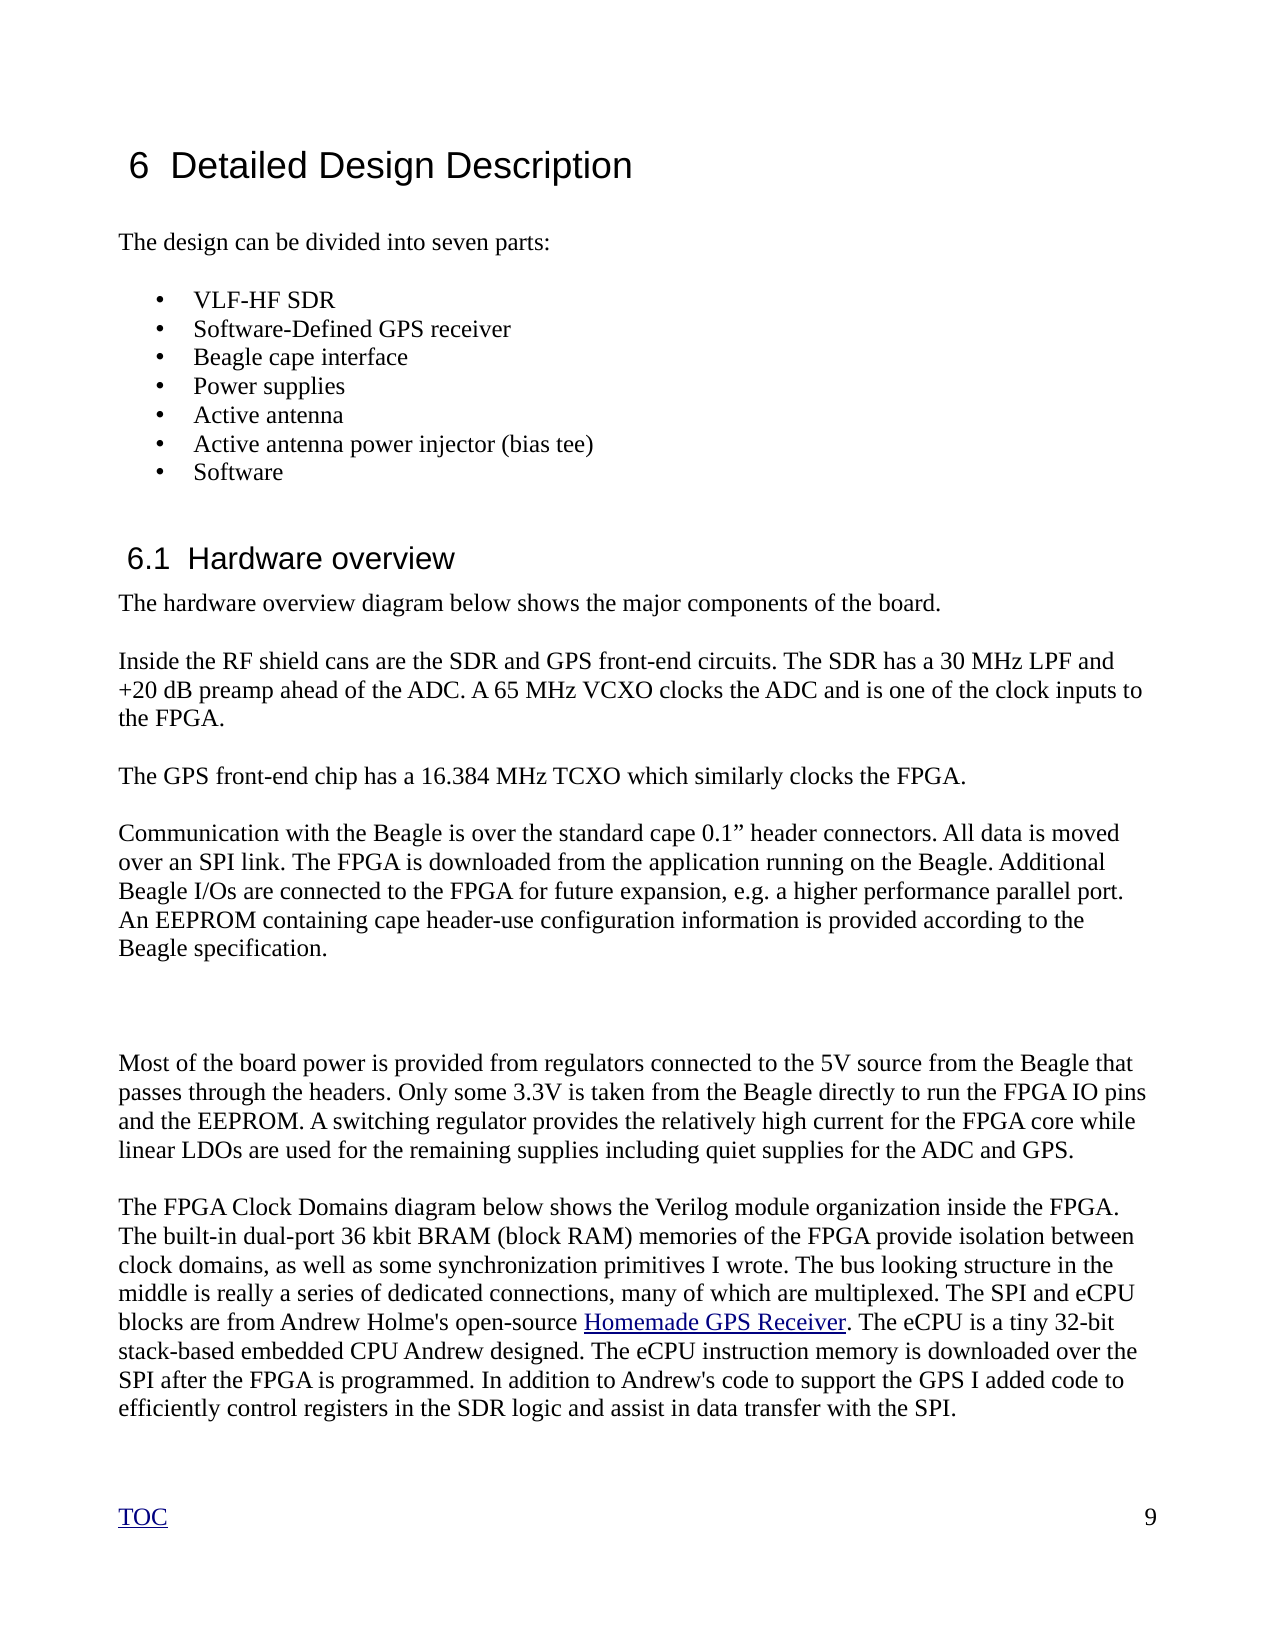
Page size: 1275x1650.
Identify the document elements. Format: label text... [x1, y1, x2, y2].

text The hardware overview diagram below shows the major components of the board. [118, 588, 1157, 617]
subtitle Detailed Design Description [118, 143, 1157, 186]
subtitle Hardware overview [118, 540, 1157, 576]
list Beagle cape interface [156, 342, 1157, 371]
list Active antenna power injector (bias tee) [156, 429, 1157, 457]
text The FPGA Clock Domains diagram below shows the Verilog module organization inside the FPGA. The built-in dual-port 36 kbit BRAM (block RAM) memories of the FPGA provide isolation between clock domains, as well as some synchronization primitives I wrote. The bus looking structure in the middle is really a series of dedicated connections, many of which are multiplexed. The SPI and eCPU blocks are from Andrew Holme's open-source Homemade GPS Receiver. The eCPU is a tiny 32-bit stack-based embedded CPU Andrew designed. The eCPU instruction memory is downloaded over the SPI after the FPGA is programmed. In addition to Andrew's code to support the GPS I added code to efficiently control registers in the SDR logic and assist in data transfer with the SPI. [118, 1192, 1157, 1422]
list Software-Defined GPS receiver [156, 314, 1157, 342]
list Power supplies [156, 371, 1157, 400]
list Active antenna [156, 400, 1157, 429]
list Software [156, 457, 1157, 486]
text Most of the board power is provided from regulators connected to the 5V source from the Beagle that passes through the headers. Only some 3.3V is taken from the Beagle directly to run the FPGA IO pins and the EEPROM. A switching regulator provides the relatively high current for the FPGA core while linear LDOs are used for the remaining supplies including quiet supplies for the ADC and GPS. [118, 1048, 1157, 1163]
text Inside the RF shield cans are the SDR and GPS front-end circuits. The SDR has a 30 MHz LPF and +20 dB preamp ahead of the ADC. A 65 MHz VCXO clocks the ADC and is one of the clock inputs to the FPGA. [118, 646, 1157, 732]
text The GPS front-end chip has a 16.384 MHz TCXO which similarly clocks the FPGA. [118, 761, 1157, 790]
list VLF-HF SDR [156, 285, 1157, 314]
text The design can be divided into seven parts: [118, 227, 1157, 256]
text Communication with the Beagle is over the standard cape 0.1” header connectors. All data is moved over an SPI link. The FPGA is downloaded from the application running on the Beagle. Additional Beagle I/Os are connected to the FPGA for future expansion, e.g. a higher performance parallel port. An EEPROM containing cape header-use configuration information is provided according to the Beagle specification. [118, 818, 1157, 962]
